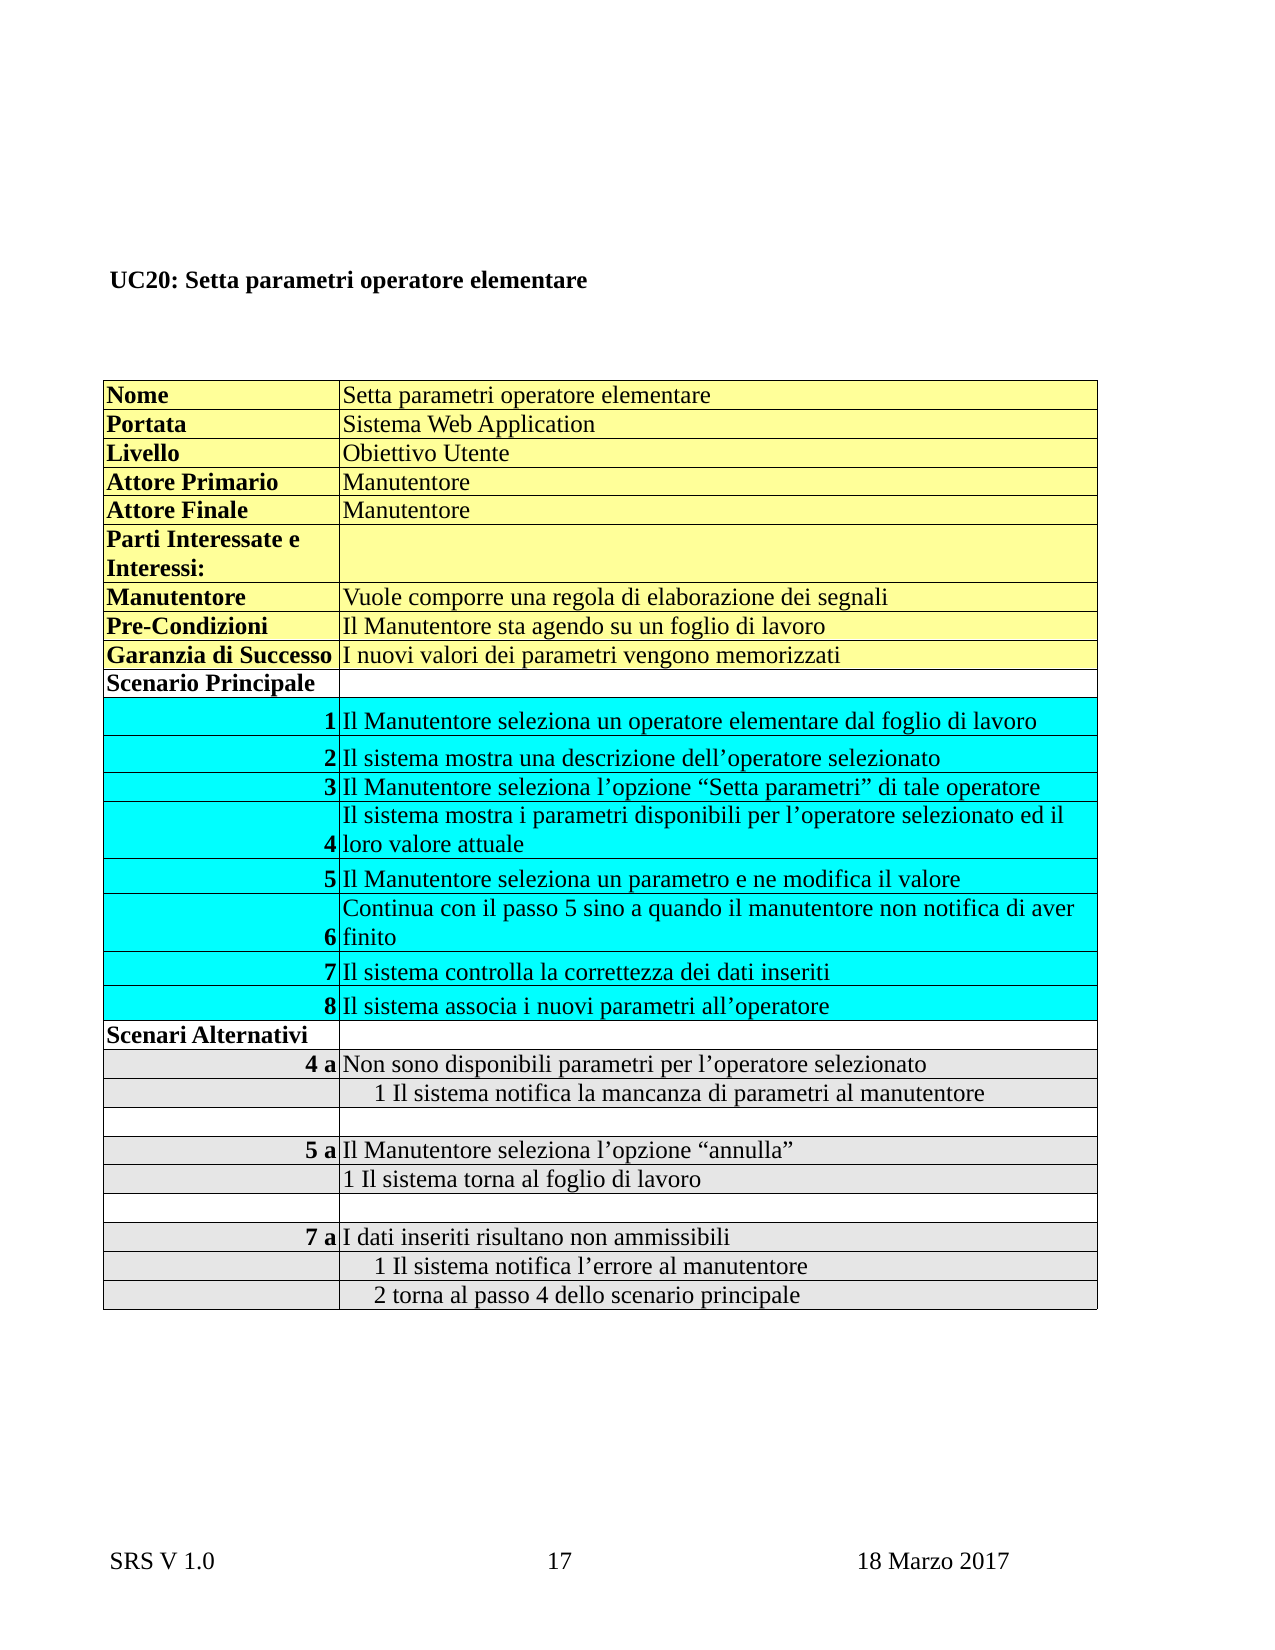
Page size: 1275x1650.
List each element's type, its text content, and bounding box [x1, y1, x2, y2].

table_cell I dati inseriti risultano non ammissibili [340, 1223, 1097, 1251]
table_cell 1 Il sistema notifica l’errore al manutentore [340, 1252, 1097, 1280]
table_cell Attore Finale [104, 496, 339, 524]
table_cell [340, 670, 1097, 697]
table_cell Continua con il passo 5 sino a quando il manutentore non notifica di aver finito [340, 894, 1097, 951]
table_cell 1 [104, 698, 339, 735]
table_cell [340, 1108, 1097, 1136]
table_cell [104, 1079, 339, 1107]
table_cell Il Manutentore sta agendo su un foglio di lavoro [340, 612, 1097, 639]
table_cell [340, 1194, 1097, 1222]
table_cell 7 [104, 952, 339, 985]
table_cell Il sistema mostra i parametri disponibili per l’operatore selezionato ed il loro valore attuale [340, 802, 1097, 858]
table_cell 5 a [104, 1137, 339, 1164]
table_cell Vuole comporre una regola di elaborazione dei segnali [340, 583, 1097, 611]
table_cell Garanzia di Successo [104, 641, 339, 668]
table_cell Livello [104, 439, 339, 467]
table_cell Portata [104, 410, 339, 438]
table_cell Non sono disponibili parametri per l’operatore selezionato [340, 1050, 1097, 1078]
table_cell [340, 1021, 1097, 1049]
table_cell Attore Primario [104, 468, 339, 495]
table_cell Scenario Principale [104, 670, 339, 697]
table_cell [104, 1194, 339, 1222]
table_cell Manutentore [340, 468, 1097, 495]
table_cell 1 Il sistema torna al foglio di lavoro [340, 1165, 1097, 1193]
table_cell 4 [104, 802, 339, 858]
table_cell Parti Interessate e Interessi: [104, 525, 339, 582]
table_cell Il sistema controlla la correttezza dei dati inseriti [340, 952, 1097, 985]
table_cell Il Manutentore seleziona l’opzione “Setta parametri” di tale operatore [340, 773, 1097, 801]
table_cell [104, 1108, 339, 1136]
table_cell Pre-Condizioni [104, 612, 339, 639]
table_cell 8 [104, 986, 339, 1020]
table_cell Il Manutentore seleziona l’opzione “annulla” [340, 1137, 1097, 1164]
table_cell Scenari Alternativi [104, 1021, 339, 1049]
table_cell 5 [104, 859, 339, 893]
text UC20: Setta parametri operatore elementare [109, 265, 1162, 294]
table_cell Il Manutentore seleziona un operatore elementare dal foglio di lavoro [340, 698, 1097, 735]
table_cell [104, 1281, 339, 1309]
table_cell Obiettivo Utente [340, 439, 1097, 467]
table_cell 1 Il sistema notifica la mancanza di parametri al manutentore [340, 1079, 1097, 1107]
table_cell I nuovi valori dei parametri vengono memorizzati [340, 641, 1097, 668]
table_cell Il sistema mostra una descrizione dell’operatore selezionato [340, 736, 1097, 772]
table_cell Manutentore [104, 583, 339, 611]
table_cell Sistema Web Application [340, 410, 1097, 438]
table_cell 2 torna al passo 4 dello scenario principale [340, 1281, 1097, 1309]
table_cell 3 [104, 773, 339, 801]
table_header Setta parametri operatore elementare [340, 381, 1097, 409]
table_cell Manutentore [340, 496, 1097, 524]
table_cell [340, 525, 1097, 582]
table_cell Il Manutentore seleziona un parametro e ne modifica il valore [340, 859, 1097, 893]
table_cell 7 a [104, 1223, 339, 1251]
table_cell 4 a [104, 1050, 339, 1078]
table_cell [104, 1165, 339, 1193]
table_cell [104, 1252, 339, 1280]
table_cell 2 [104, 736, 339, 772]
table_cell 6 [104, 894, 339, 951]
table_header Nome [104, 381, 339, 409]
table_cell Il sistema associa i nuovi parametri all’operatore [340, 986, 1097, 1020]
